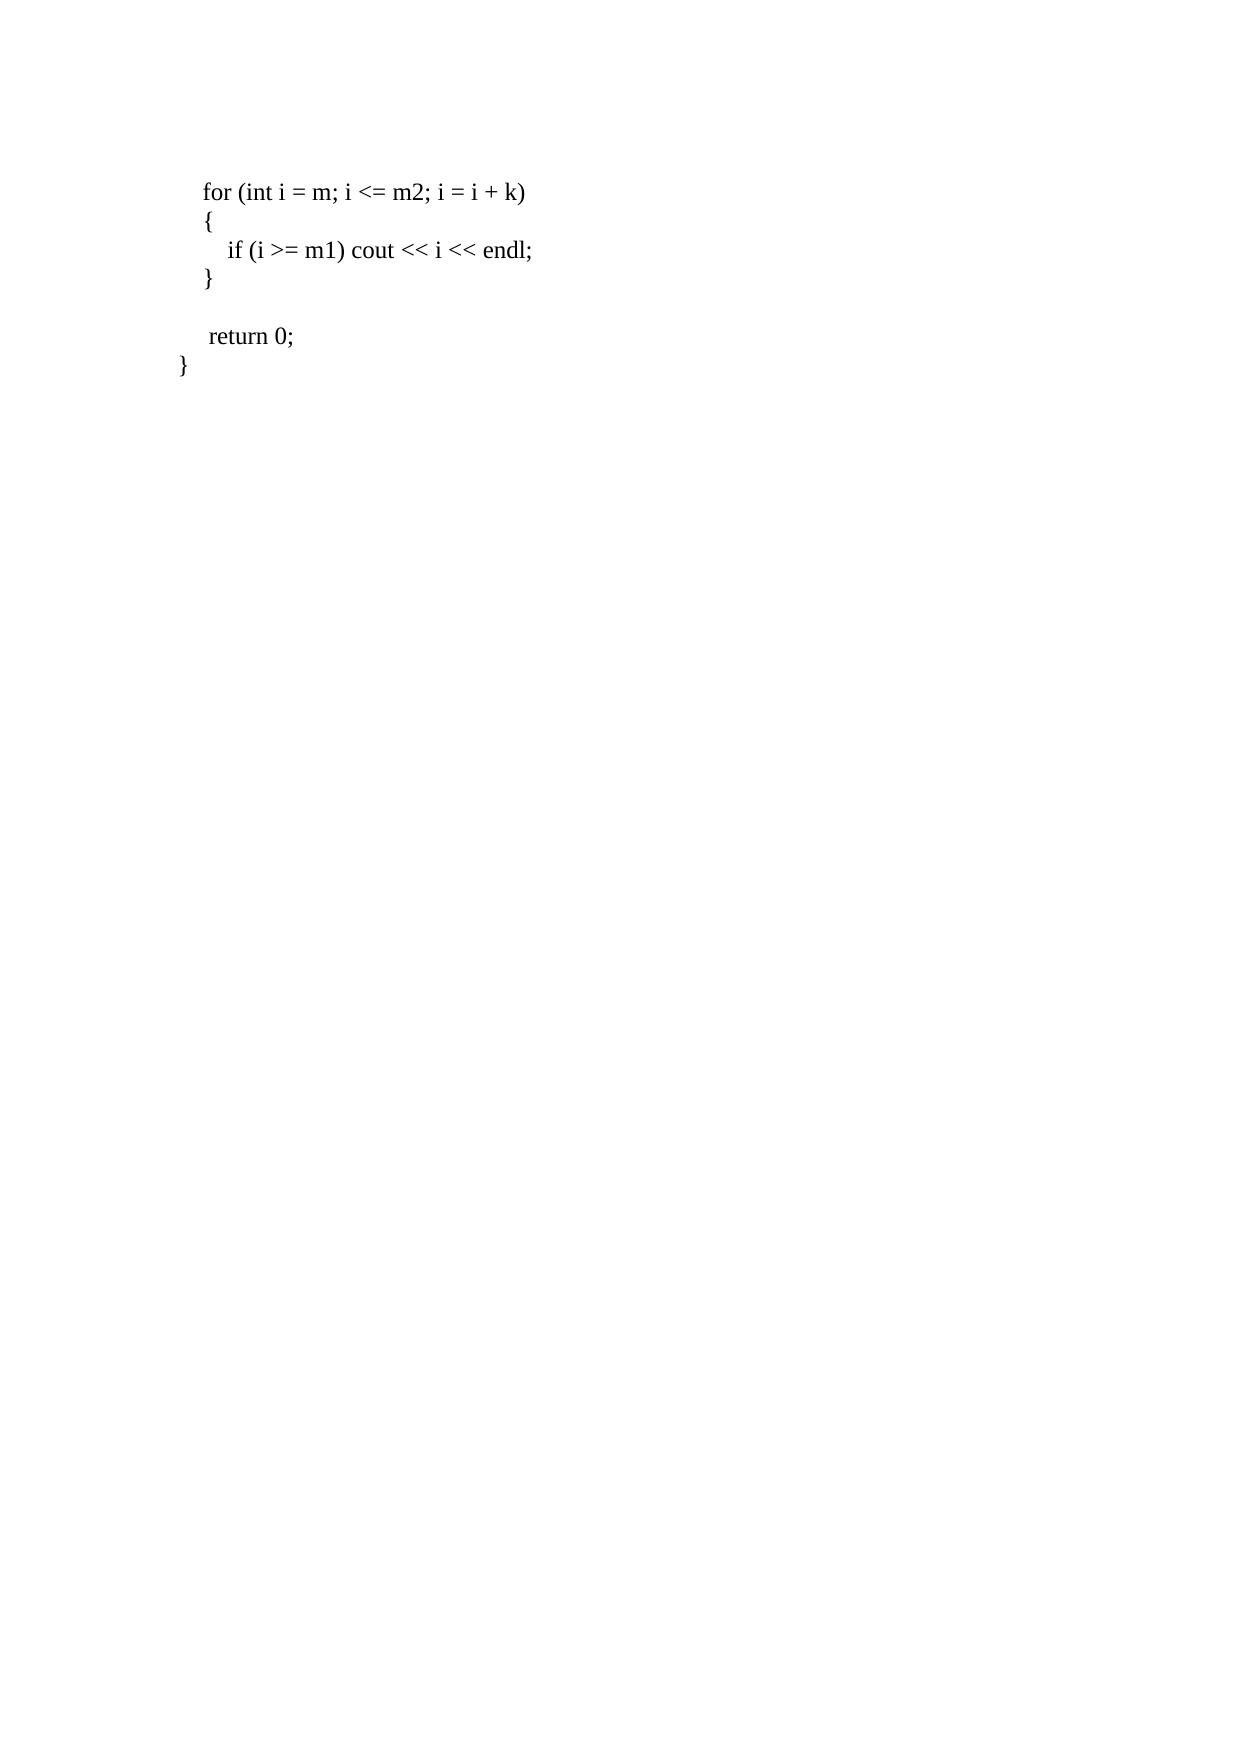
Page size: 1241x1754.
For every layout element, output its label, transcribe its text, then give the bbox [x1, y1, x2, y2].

text return 0; [177, 321, 1181, 350]
text for (int i = m; i <= m2; i = i + k) [177, 177, 1181, 206]
text } [177, 263, 1181, 292]
text } [177, 350, 1181, 378]
text { [177, 206, 1181, 235]
text if (i >= m1) cout << i << endl; [177, 235, 1181, 263]
